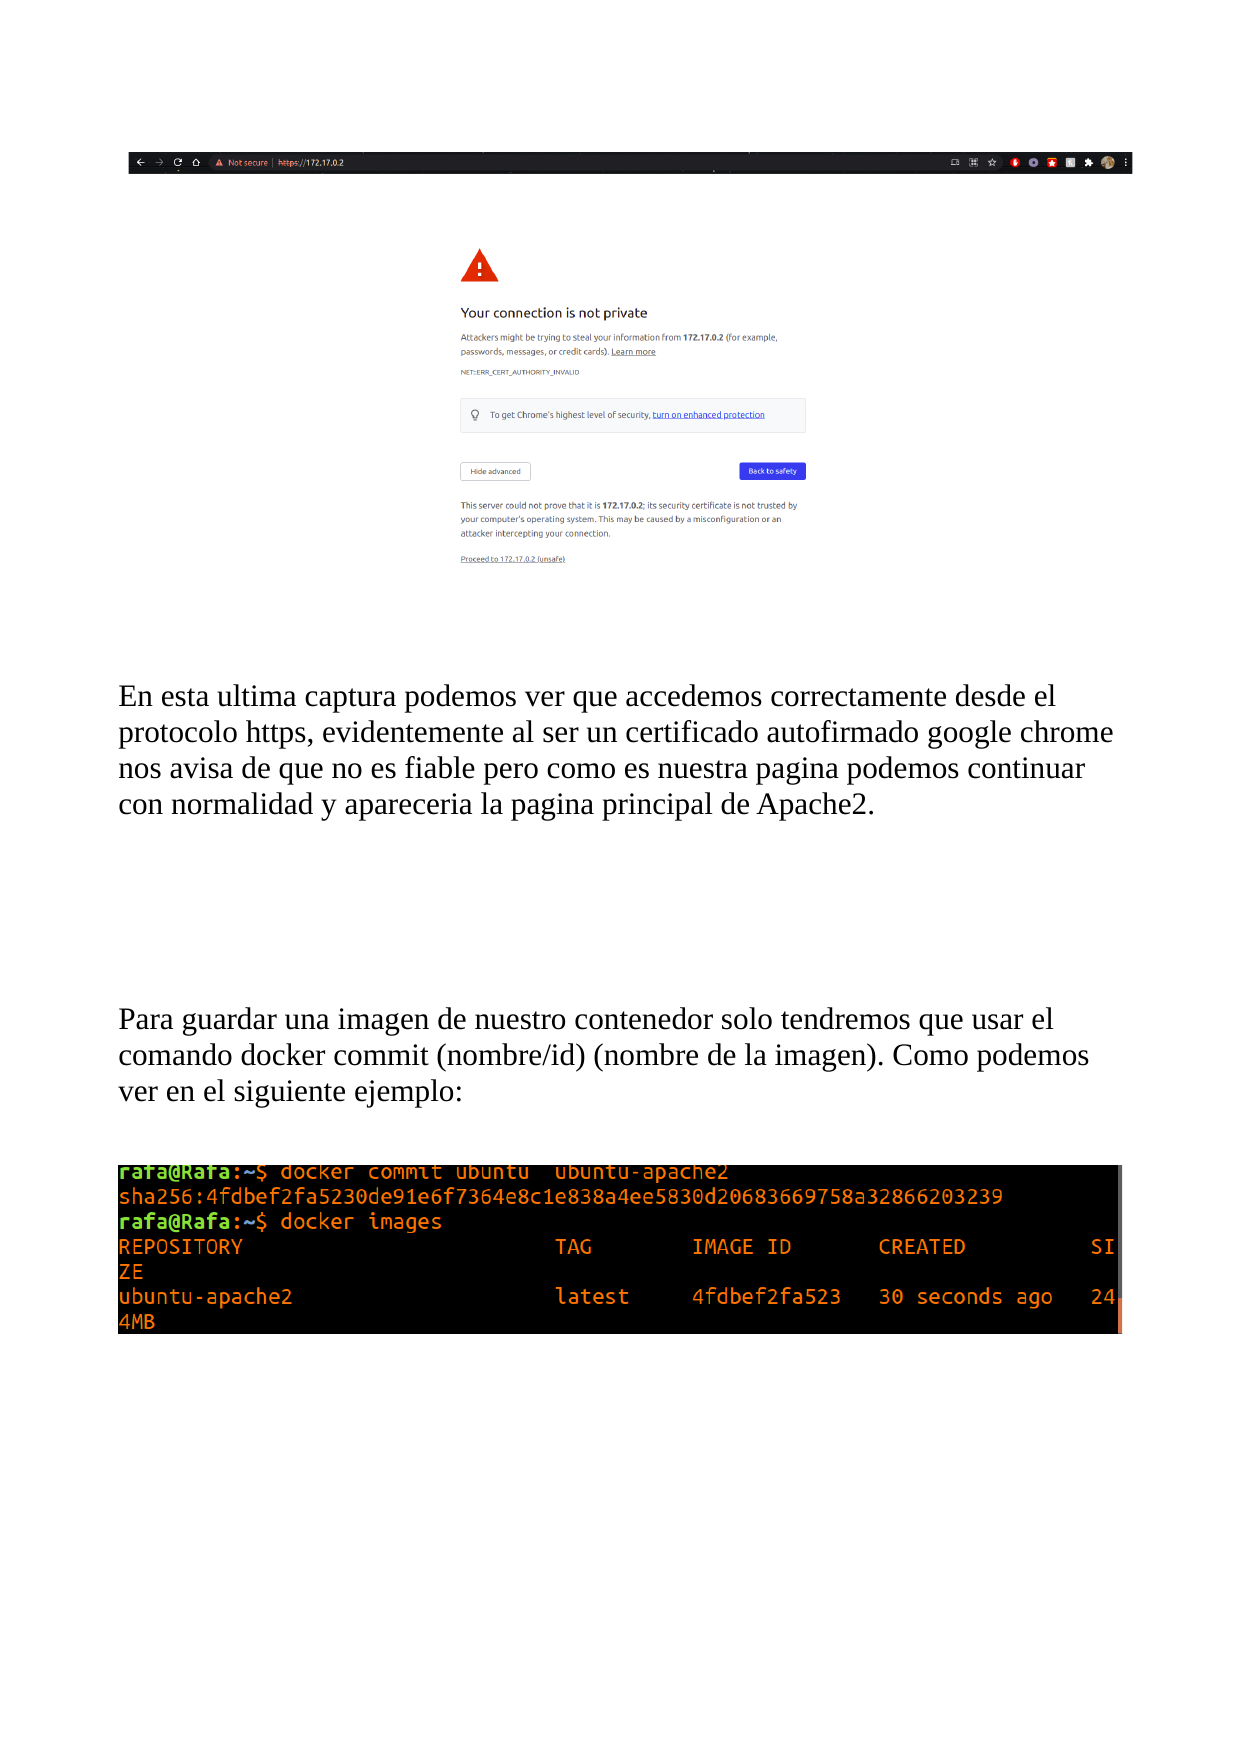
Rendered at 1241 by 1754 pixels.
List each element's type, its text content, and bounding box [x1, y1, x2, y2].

text En esta ultima captura podemos ver que accedemos correctamente desde el protocolo https, evidentemente al ser un certificado autofirmado google chrome nos avisa de que no es fiable pero como es nuestra pagina podemos continuar con normalidad y apareceria la pagina principal de Apache2. [118, 677, 1122, 821]
picture [118, 1165, 1123, 1334]
picture [128, 152, 1133, 642]
text Para guardar una imagen de nuestro contenedor solo tendremos que usar el comando docker commit (nombre/id) (nombre de la imagen). Como podemos ver en el siguiente ejemplo: [118, 1001, 1122, 1108]
